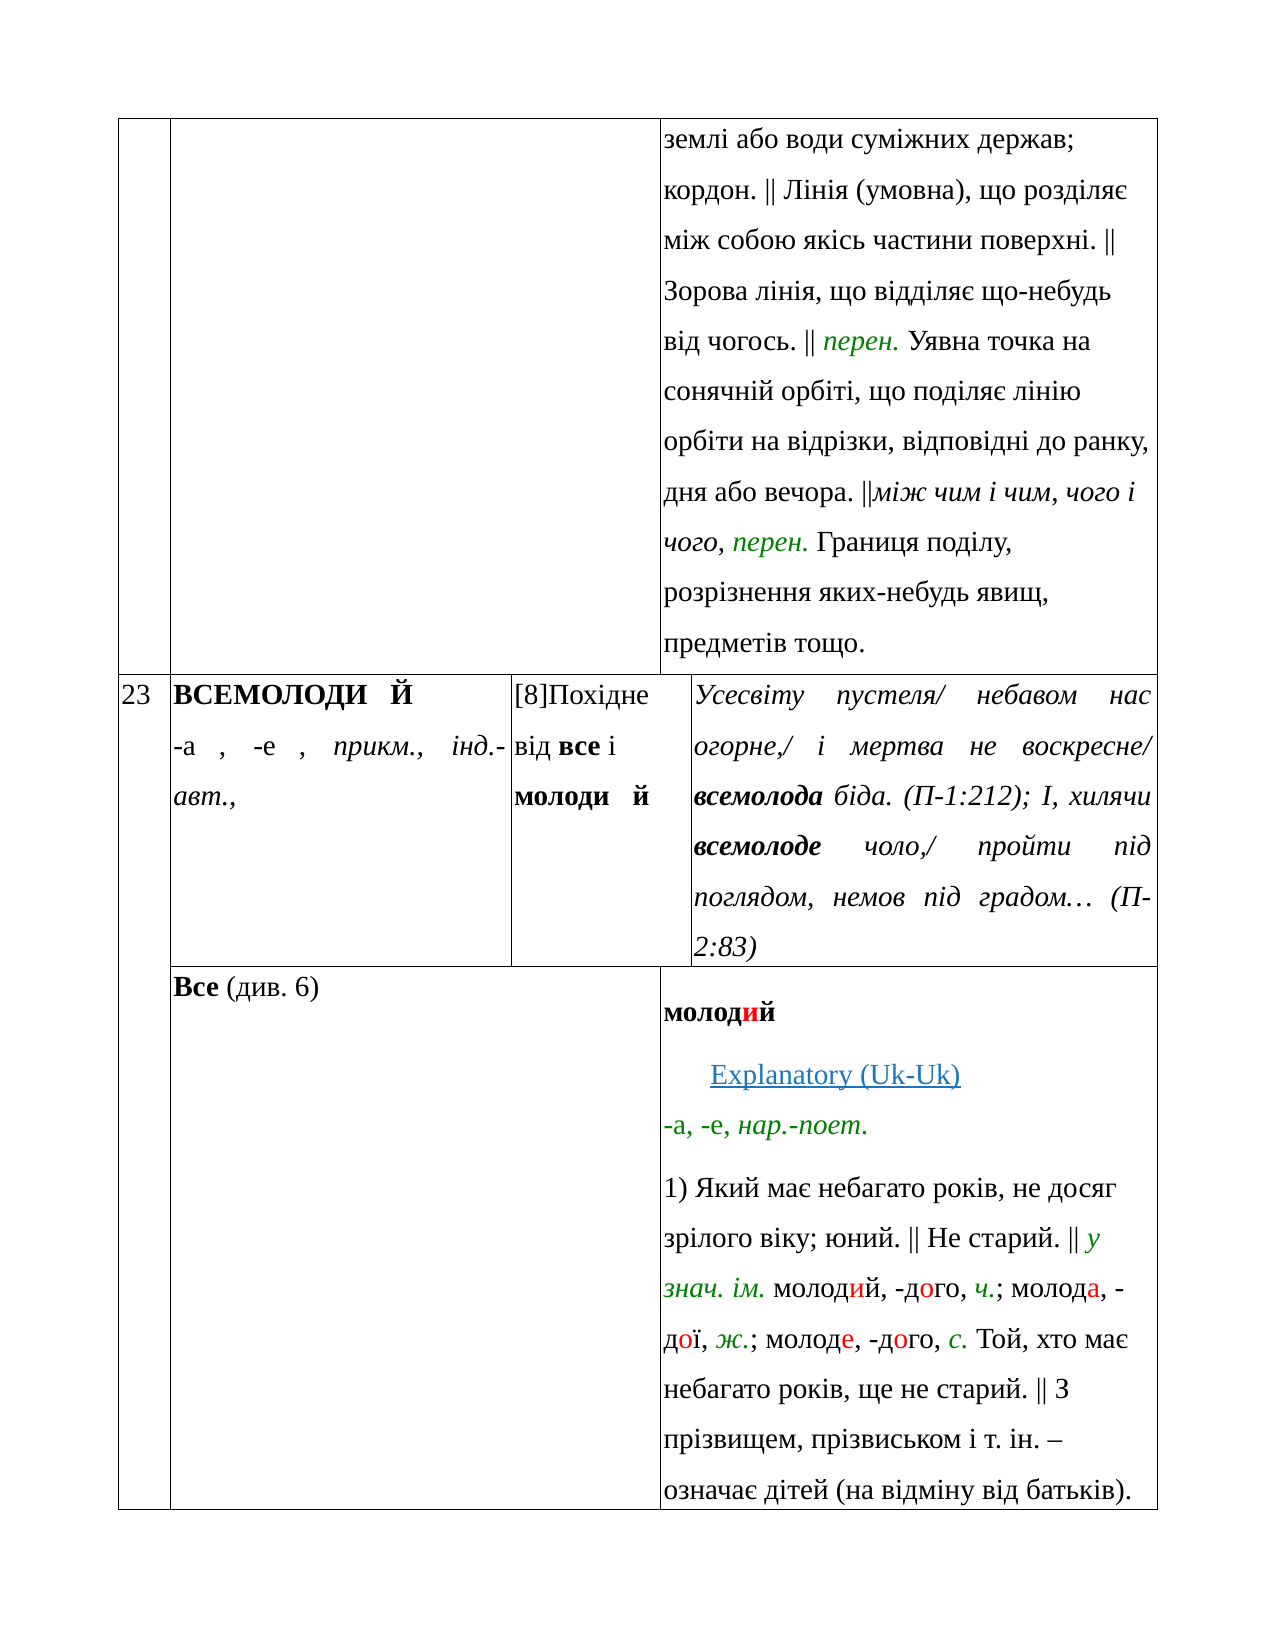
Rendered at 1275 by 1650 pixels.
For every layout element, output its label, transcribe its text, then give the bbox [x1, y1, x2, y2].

table_cell [119, 119, 170, 674]
table_cell молодий Explanatory (Uk-Uk) -а, -е, нар.-поет. 1) Який має небагато років, не досяг зрілого віку; юний. || Не старий. || у знач. ім. молодий, -дого, ч.; молода, -дої, ж.; молоде, -дого, с. Той, хто має небагато років, ще не старий. || З прізвищем, прізвиськом і т. ін. – означає дітей (на відміну від батьків). [661, 967, 1157, 1508]
table_cell [8]Похідне від все і молодий [512, 675, 691, 966]
table_cell землі або води суміжних держав; кордон. || Лінія (умовна), що розділяє між собою якісь частини поверхні. || Зорова лінія, що відділяє що-небудь від чогось. || перен. Уявна точка на сонячній орбіті, що поділяє лінію орбіти на відрізки, відповідні до ранку, дня або вечора. ||між чим і чим, чого і чого, перен. Границя поділу, розрізнення яких-небудь явищ, предметів тощо. [661, 119, 1157, 674]
table_cell [171, 119, 660, 674]
table_cell Усесвіту пустеля/ небавом нас огорне,/ і мертва не воскресне/ всемолода біда. (П-1:212); І, хилячи всемолоде чоло,/ пройти під поглядом, немов під градом… (П-2:83) [692, 675, 1157, 966]
table_cell Все (див. 6) [171, 967, 660, 1508]
table_cell 23 [119, 675, 170, 1508]
table_cell Всемолодий -а, -е, прикм., інд.-авт., [171, 675, 511, 966]
